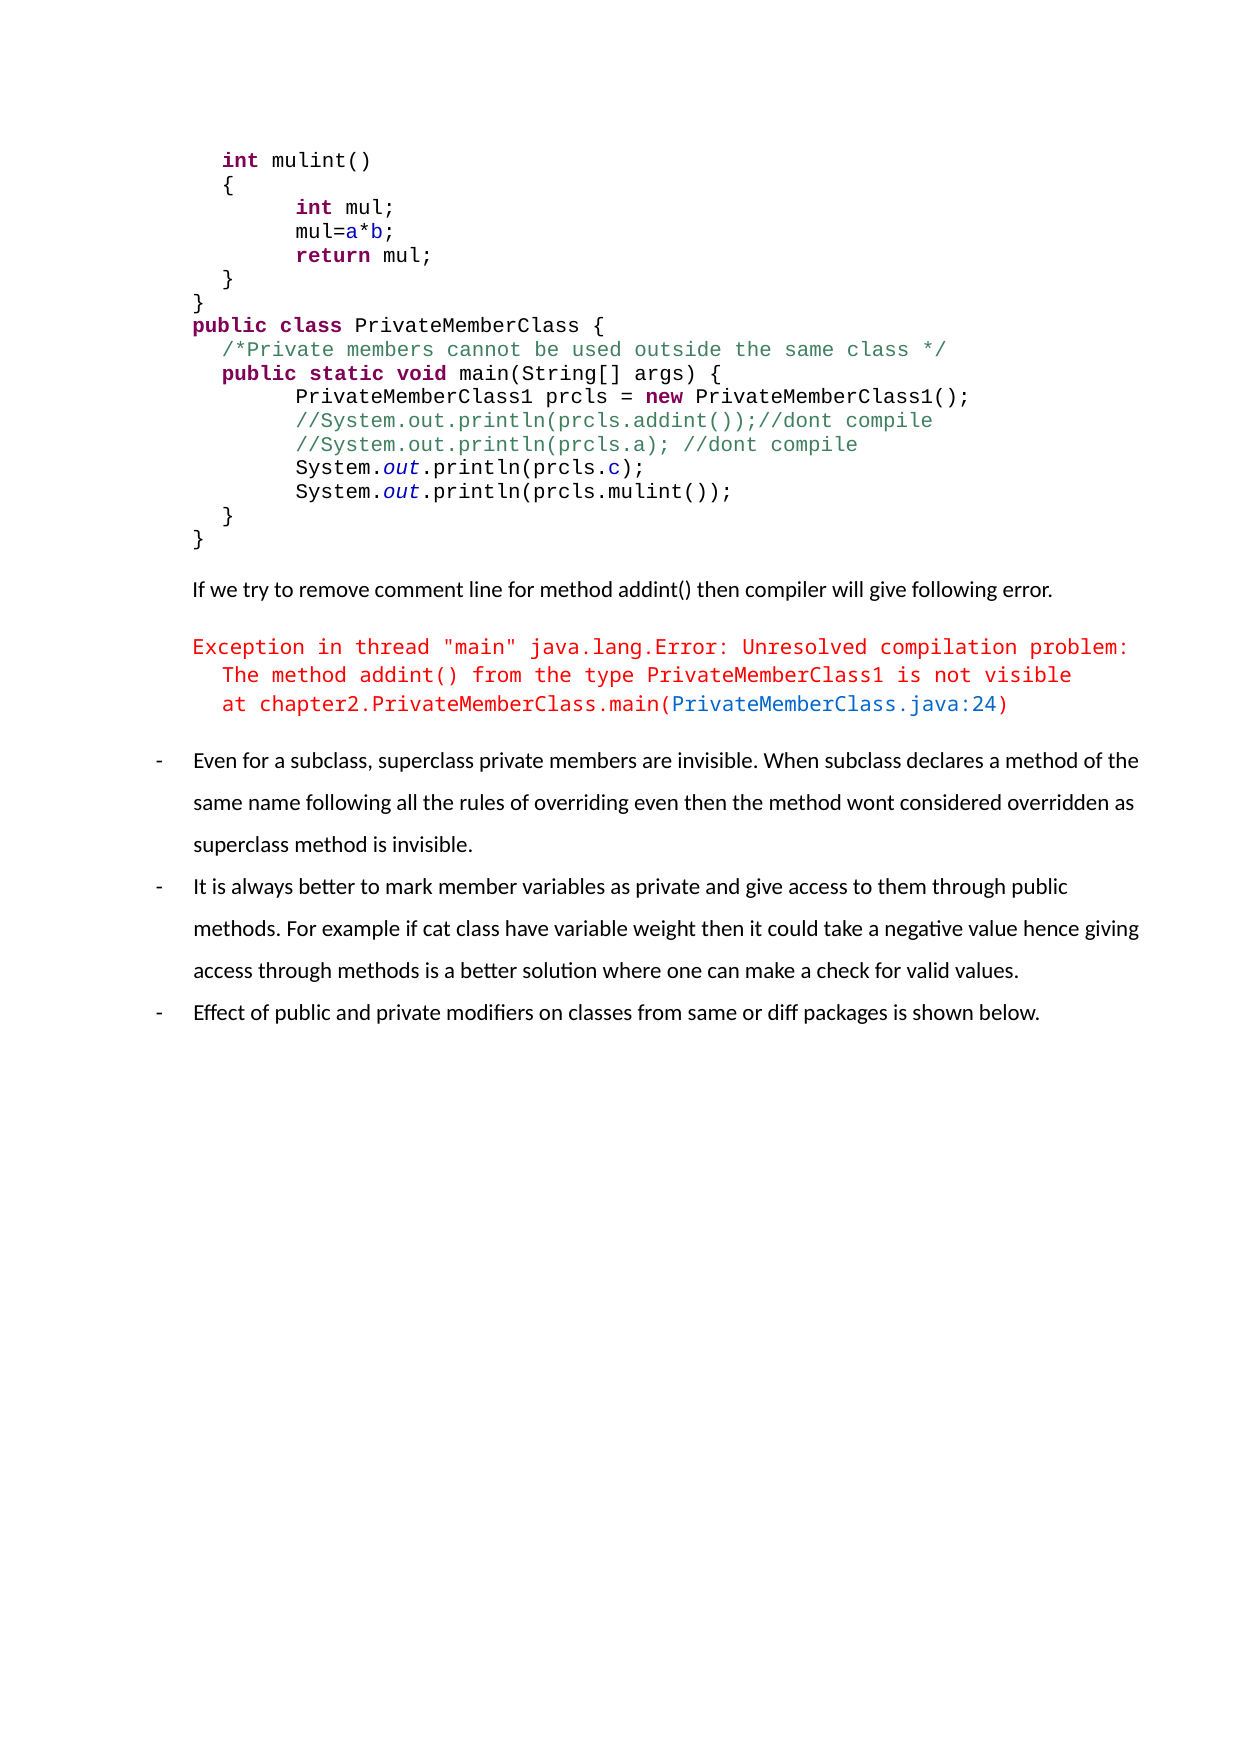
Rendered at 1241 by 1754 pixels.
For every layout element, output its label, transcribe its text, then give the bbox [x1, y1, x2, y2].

text /*Private members cannot be used outside the same class */ [192, 339, 1159, 363]
text at chapter2.PrivateMemberClass.main(PrivateMemberClass.java:24) [148, 689, 1159, 717]
text public class PrivateMemberClass { [192, 316, 1159, 339]
list It is always better to mark member variables as private and give access to them through public methods. For example if cat class have variable weight then it could take a negative value hence giving access through methods is a better solution where one can make a check for valid values. [156, 872, 1159, 984]
text } [192, 528, 1159, 552]
text return mul; [192, 244, 1159, 268]
text //System.out.println(prcls.a); //dont compile System.out.println(prcls.c); [192, 434, 1159, 481]
text public static void main(String[] args) { [192, 363, 1159, 386]
text } [192, 268, 1159, 292]
text int mulint() [192, 150, 1159, 174]
text } [192, 292, 1159, 316]
text mul=a*b; [192, 221, 1159, 244]
text int mul; [192, 197, 1159, 221]
text If we try to remove comment line for method addint() then compiler will give following error. [192, 576, 1159, 604]
text //System.out.println(prcls.addint());//dont compile [223, 410, 1159, 434]
text { [192, 174, 1159, 197]
text Exception in thread "main" java.lang.Error: Unresolved compilation problem: [192, 632, 1159, 661]
text } [192, 505, 1159, 528]
text System.out.println(prcls.mulint()); [192, 481, 1159, 505]
list Effect of public and private modifiers on classes from same or diff packages is shown below. [156, 998, 1159, 1026]
text PrivateMemberClass1 prcls = new PrivateMemberClass1(); [192, 386, 1159, 410]
text The method addint() from the type PrivateMemberClass1 is not visible [192, 661, 1159, 689]
list Even for a subclass, superclass private members are invisible. When subclass declares a method of the same name following all the rules of overriding even then the method wont considered overridden as superclass method is invisible. [156, 746, 1159, 858]
